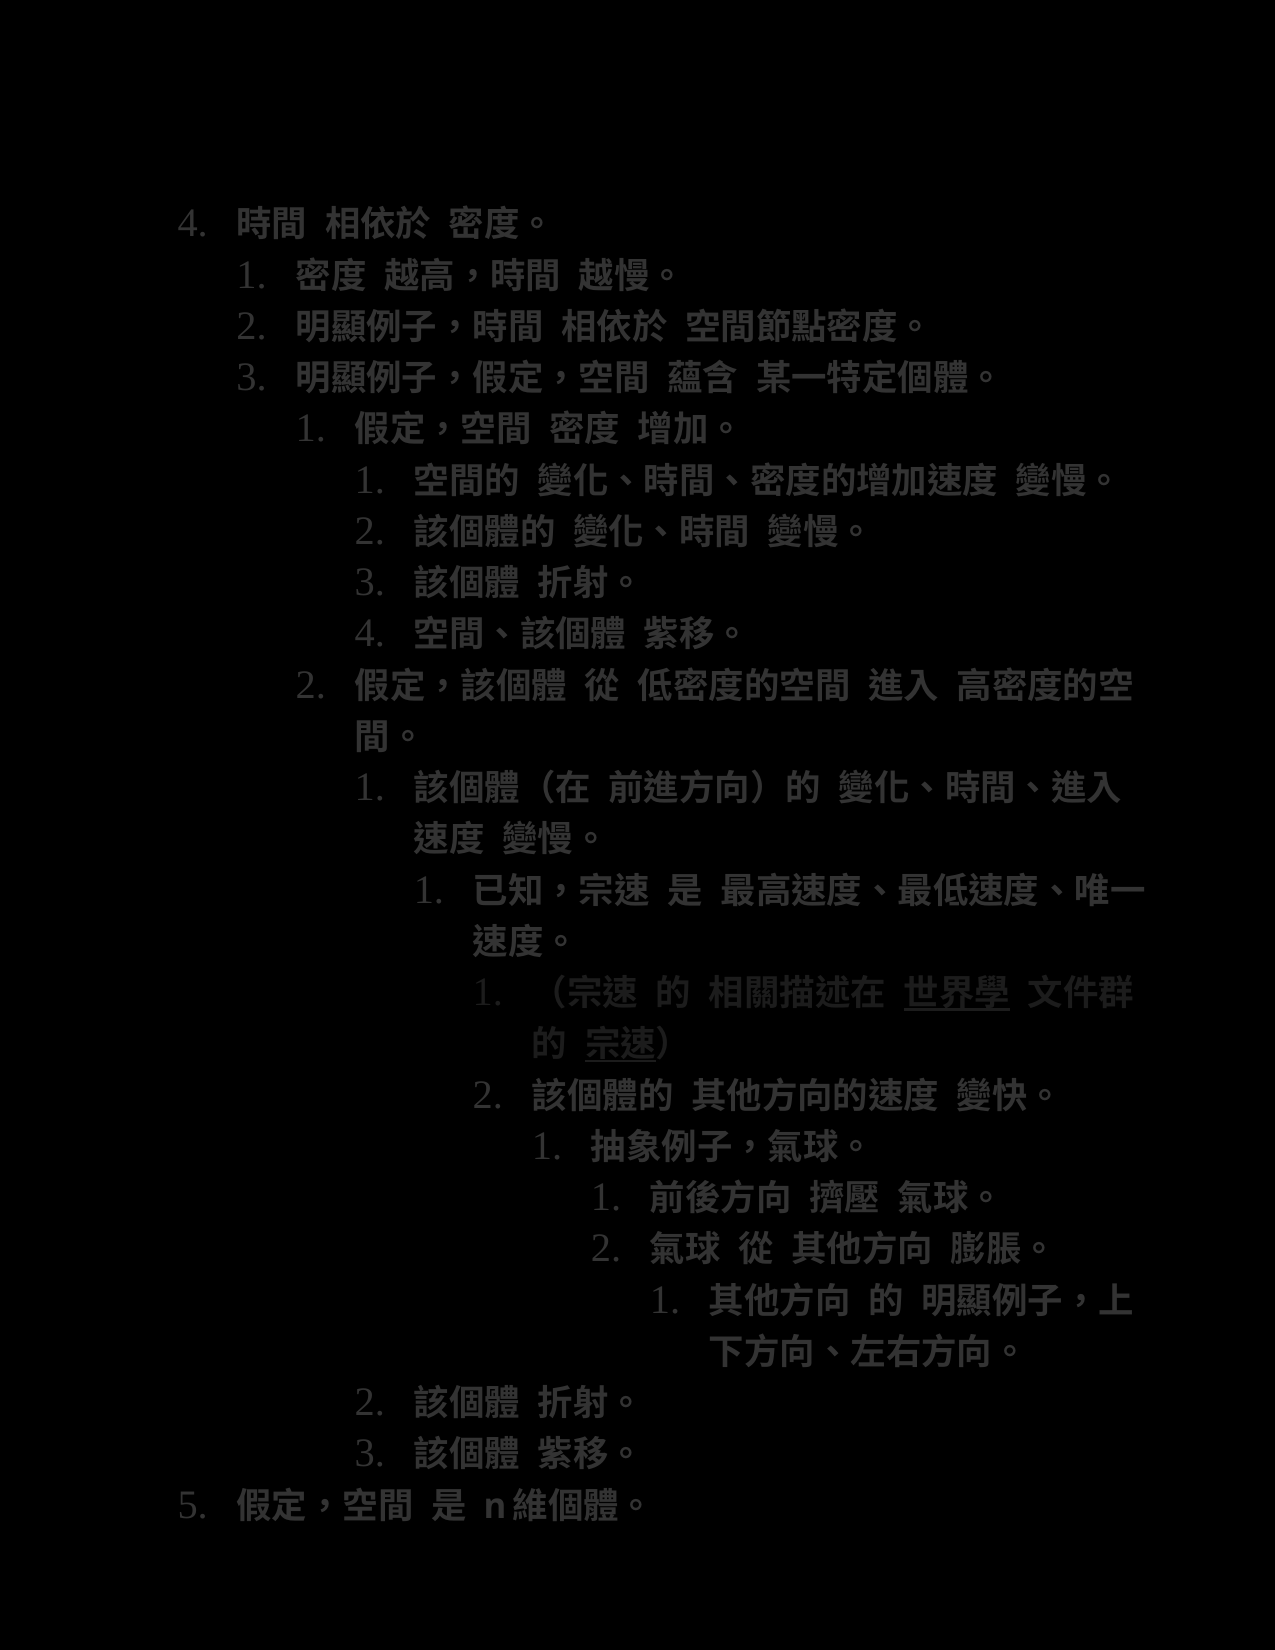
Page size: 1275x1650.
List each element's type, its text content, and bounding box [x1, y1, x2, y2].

list 假定，空間 密度 增加。 [295, 401, 1157, 452]
list 該個體的 變化、時間 變慢。 [354, 503, 1157, 554]
list 空間、該個體 紫移。 [354, 606, 1157, 657]
list 該個體 折射。 [354, 1374, 1157, 1426]
list 該個體（在 前進方向）的 變化、時間、進入速度 變慢。 [354, 759, 1157, 862]
list 密度 越高，時間 越慢。 [236, 247, 1157, 298]
list 假定，空間 是 n維個體。 [177, 1477, 1157, 1528]
list 前後方向 擠壓 氣球。 [591, 1169, 1157, 1221]
list 氣球 從 其他方向 膨脹。 [591, 1221, 1157, 1272]
list 明顯例子，時間 相依於 空間節點密度。 [236, 298, 1157, 349]
list 時間 相依於 密度。 [177, 196, 1157, 247]
list 明顯例子，假定，空間 蘊含 某一特定個體。 [236, 349, 1157, 401]
list 其他方向 的 明顯例子，上下方向、左右方向。 [649, 1272, 1157, 1374]
list （宗速 的 相關描述在 世界學 文件群的 宗速） [472, 964, 1157, 1067]
list 已知，宗速 是 最高速度、最低速度、唯一速度。 [413, 862, 1157, 964]
list 假定，該個體 從 低密度的空間 進入 高密度的空間。 [295, 657, 1157, 759]
list 抽象例子，氣球。 [532, 1118, 1157, 1169]
list 該個體 折射。 [354, 554, 1157, 606]
list 空間的 變化、時間、密度的增加速度 變慢。 [354, 452, 1157, 503]
list 該個體 紫移。 [354, 1426, 1157, 1477]
list 該個體的 其他方向的速度 變快。 [472, 1067, 1157, 1118]
